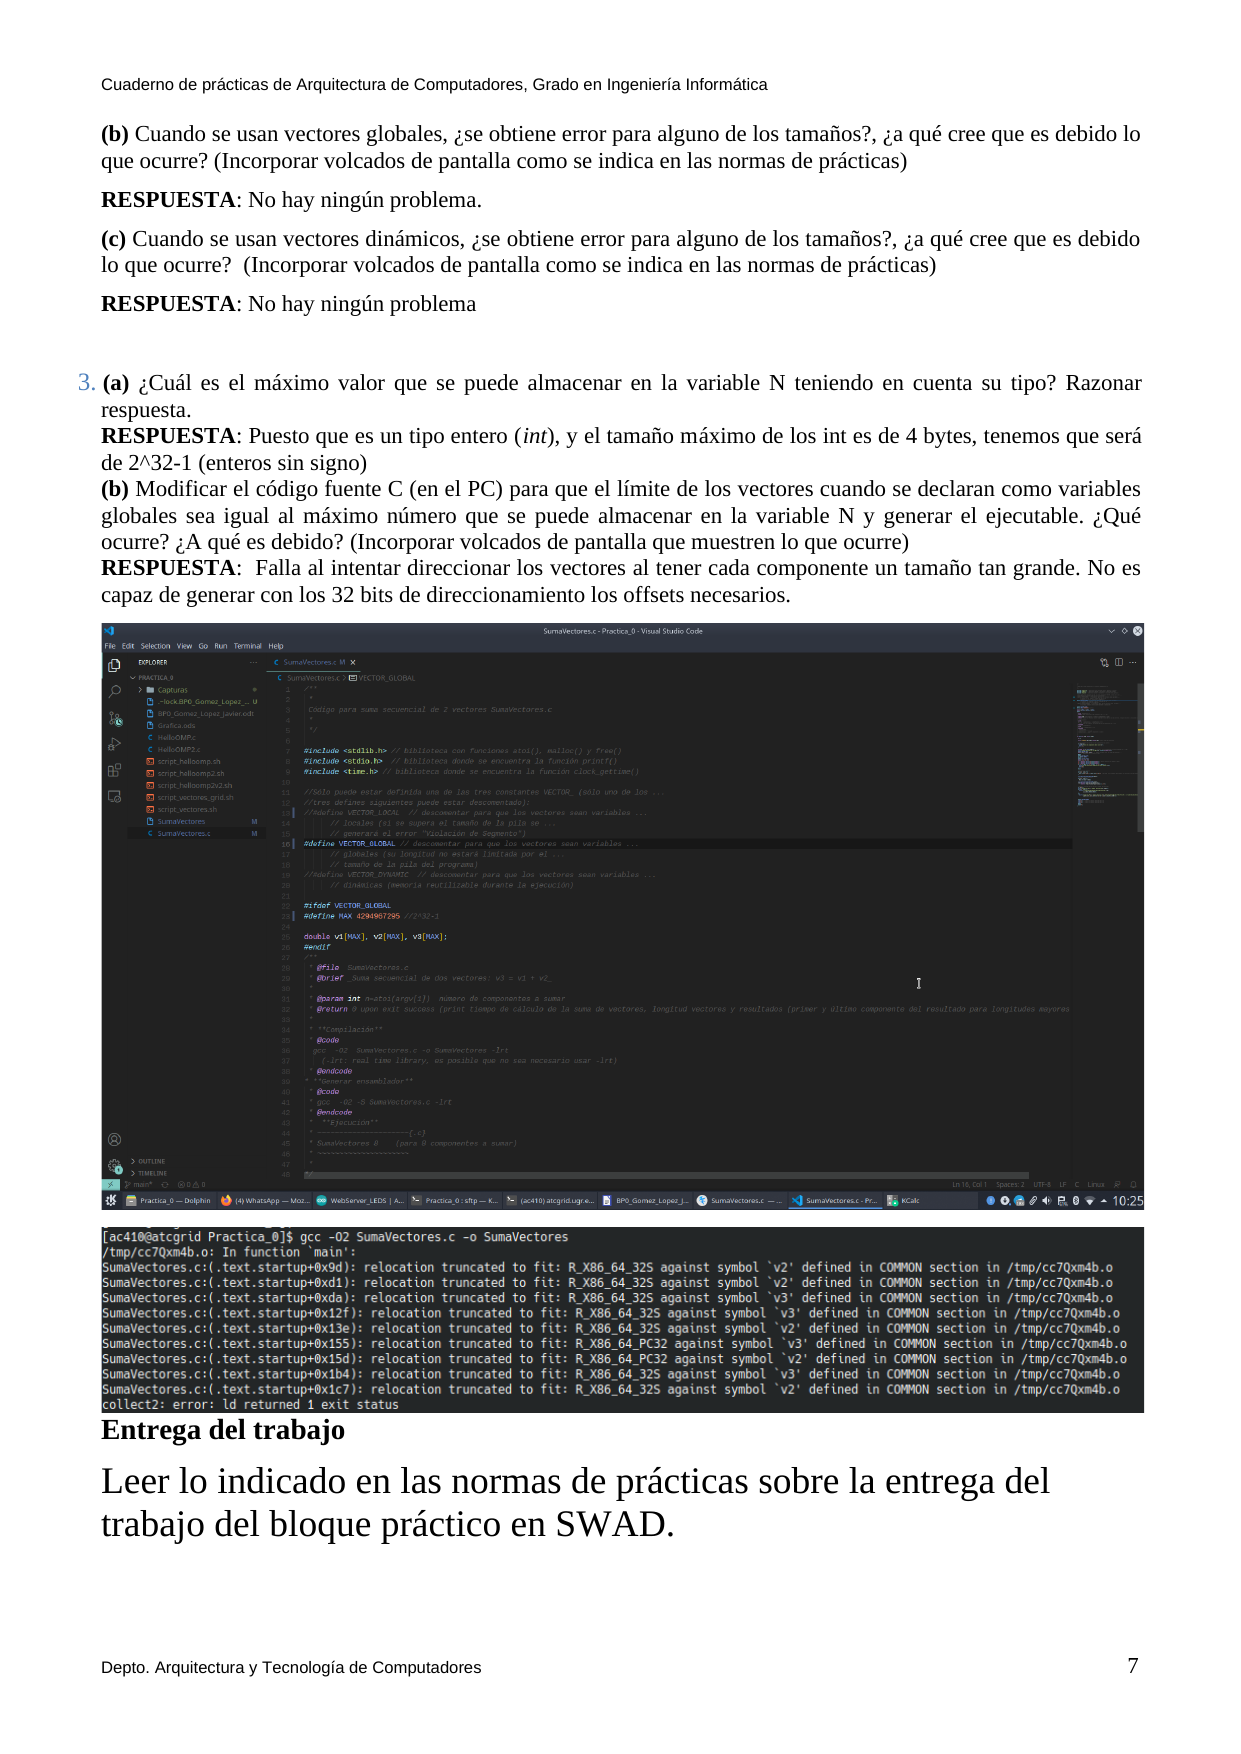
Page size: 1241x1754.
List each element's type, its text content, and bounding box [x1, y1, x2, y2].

subtitle Entrega del trabajo [101, 1413, 1143, 1446]
text Leer lo indicado en las normas de prácticas sobre la entrega del trabajo del bloque práctico en SWAD. [101, 1458, 1143, 1545]
text (b) Modificar el código fuente C (en el PC) para que el límite de los vectores cuando se declaran como variables globales sea igual al máximo número que se puede almacenar en la variable N y generar el ejecutable. ¿Qué ocurre? ¿A qué es debido? (Incorporar volcados de pantalla que muestren lo que ocurre) [101, 475, 1143, 554]
subtitle [101, 1210, 1143, 1227]
list RESPUESTA: No hay ningún problema [101, 290, 1143, 316]
list (b) Cuando se usan vectores globales, ¿se obtiene error para alguno de los tamaños?, ¿a qué cree que es debido lo que ocurre? (Incorporar volcados de pantalla como se indica en las normas de prácticas) [101, 121, 1143, 173]
picture [101, 623, 1145, 1210]
list (a) ¿Cuál es el máximo valor que se puede almacenar en la variable N teniendo en cuenta su tipo? Razonar respuesta. [71, 367, 1143, 423]
text RESPUESTA: Falla al intentar direccionar los vectores al tener cada componente un tamaño tan grande. No es capaz de generar con los 32 bits de direccionamiento los offsets necesarios. [101, 554, 1143, 607]
list (c) Cuando se usan vectores dinámicos, ¿se obtiene error para alguno de los tamaños?, ¿a qué cree que es debido lo que ocurre? (Incorporar volcados de pantalla como se indica en las normas de prácticas) [101, 224, 1143, 277]
text RESPUESTA: Puesto que es un tipo entero (int), y el tamaño máximo de los int es de 4 bytes, tenemos que será de 2^32-1 (enteros sin signo) [101, 423, 1143, 475]
list RESPUESTA: No hay ningún problema. [101, 186, 1143, 212]
picture [101, 1227, 1145, 1413]
